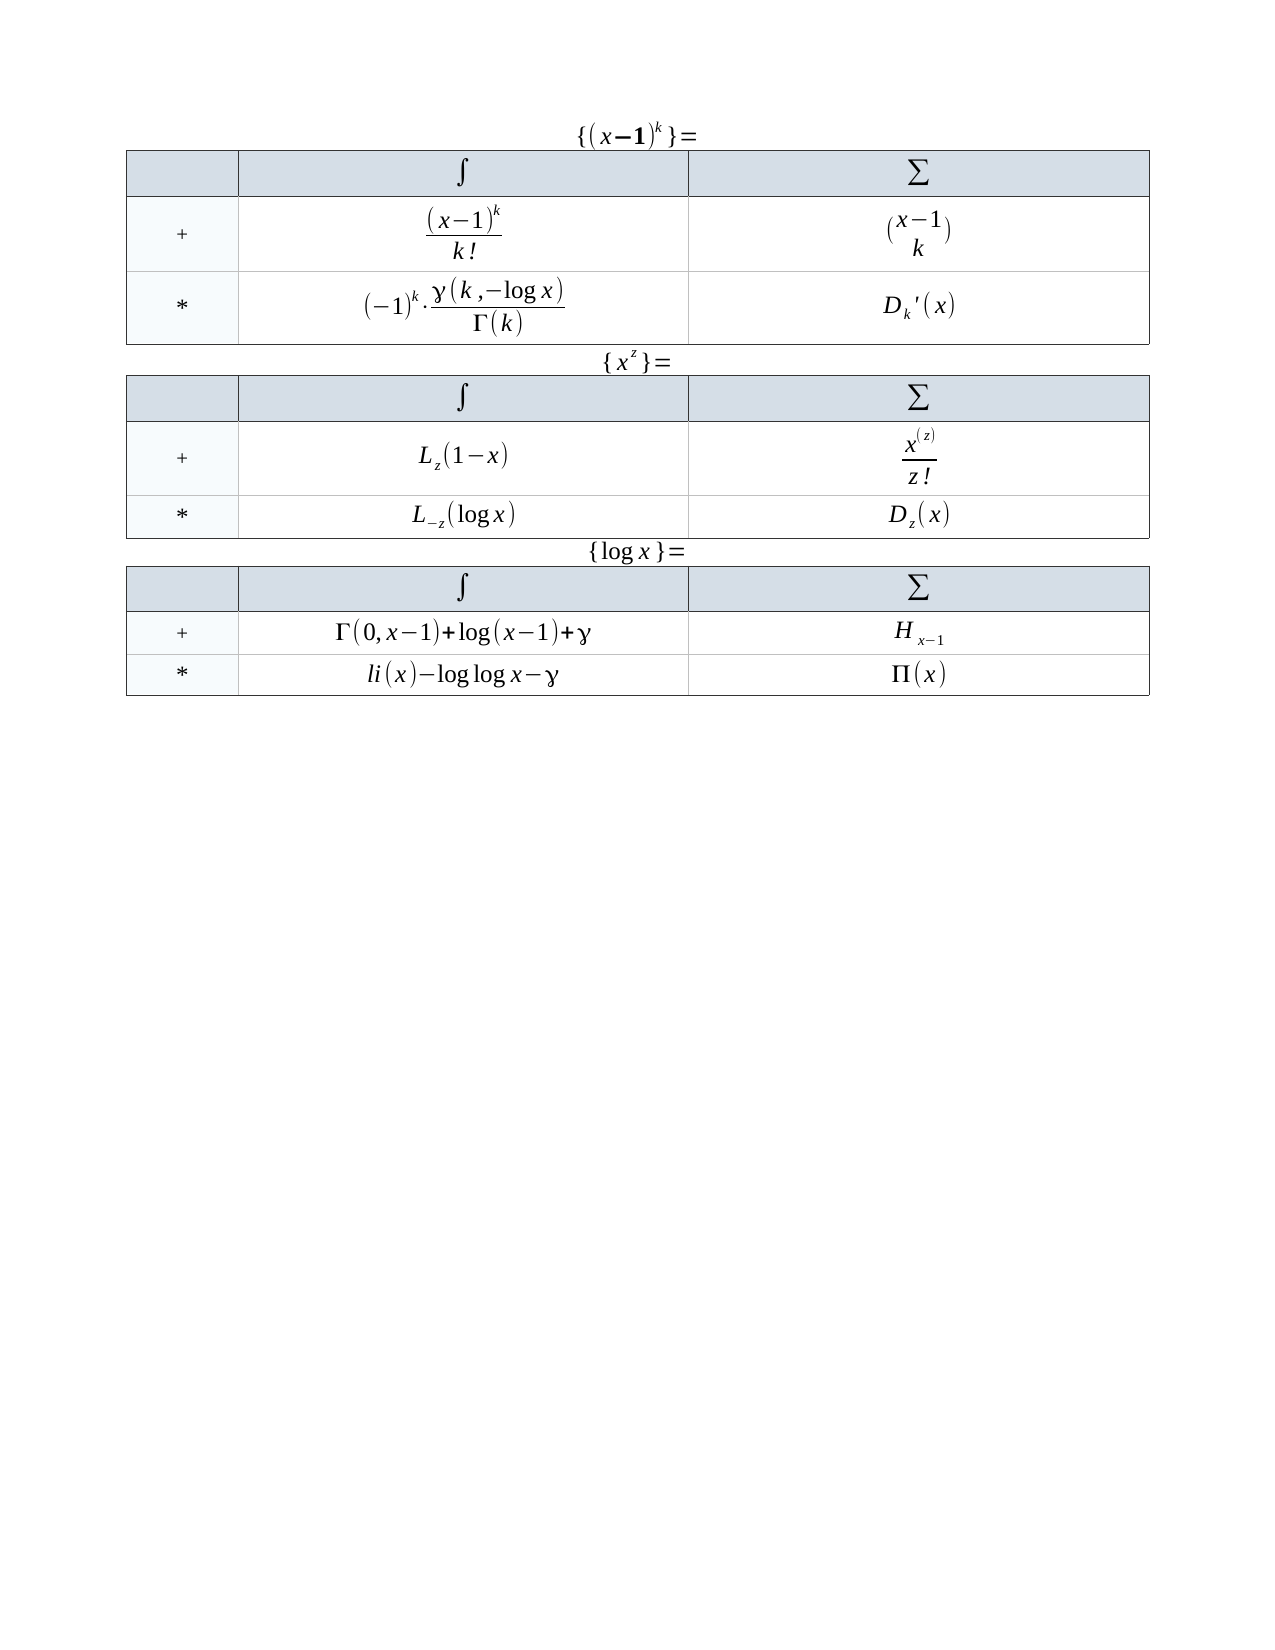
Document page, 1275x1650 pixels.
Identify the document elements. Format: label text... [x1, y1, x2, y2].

table_cell [689, 496, 1149, 538]
table_cell * [127, 655, 238, 694]
table_cell [239, 496, 688, 538]
table_cell [239, 272, 688, 343]
table_cell + [127, 197, 238, 271]
table_cell [239, 612, 688, 654]
table_cell + [127, 612, 238, 654]
table_header [239, 567, 688, 611]
table_cell [689, 655, 1149, 694]
table_cell + [127, 422, 238, 495]
table_cell [689, 272, 1149, 343]
table_cell [689, 422, 1149, 495]
table_cell [239, 655, 688, 694]
table_cell * [127, 272, 238, 343]
table_header [689, 151, 1149, 196]
table_cell [239, 422, 688, 495]
table_header [689, 567, 1149, 611]
table_header [239, 151, 688, 196]
table_cell * [127, 496, 238, 538]
table_cell [689, 612, 1149, 654]
table_header [239, 376, 688, 421]
table_header [127, 151, 238, 196]
table_cell [239, 197, 688, 271]
table_header [689, 376, 1149, 421]
table_header [127, 376, 238, 421]
table_header [127, 567, 238, 611]
table_cell [689, 197, 1149, 271]
